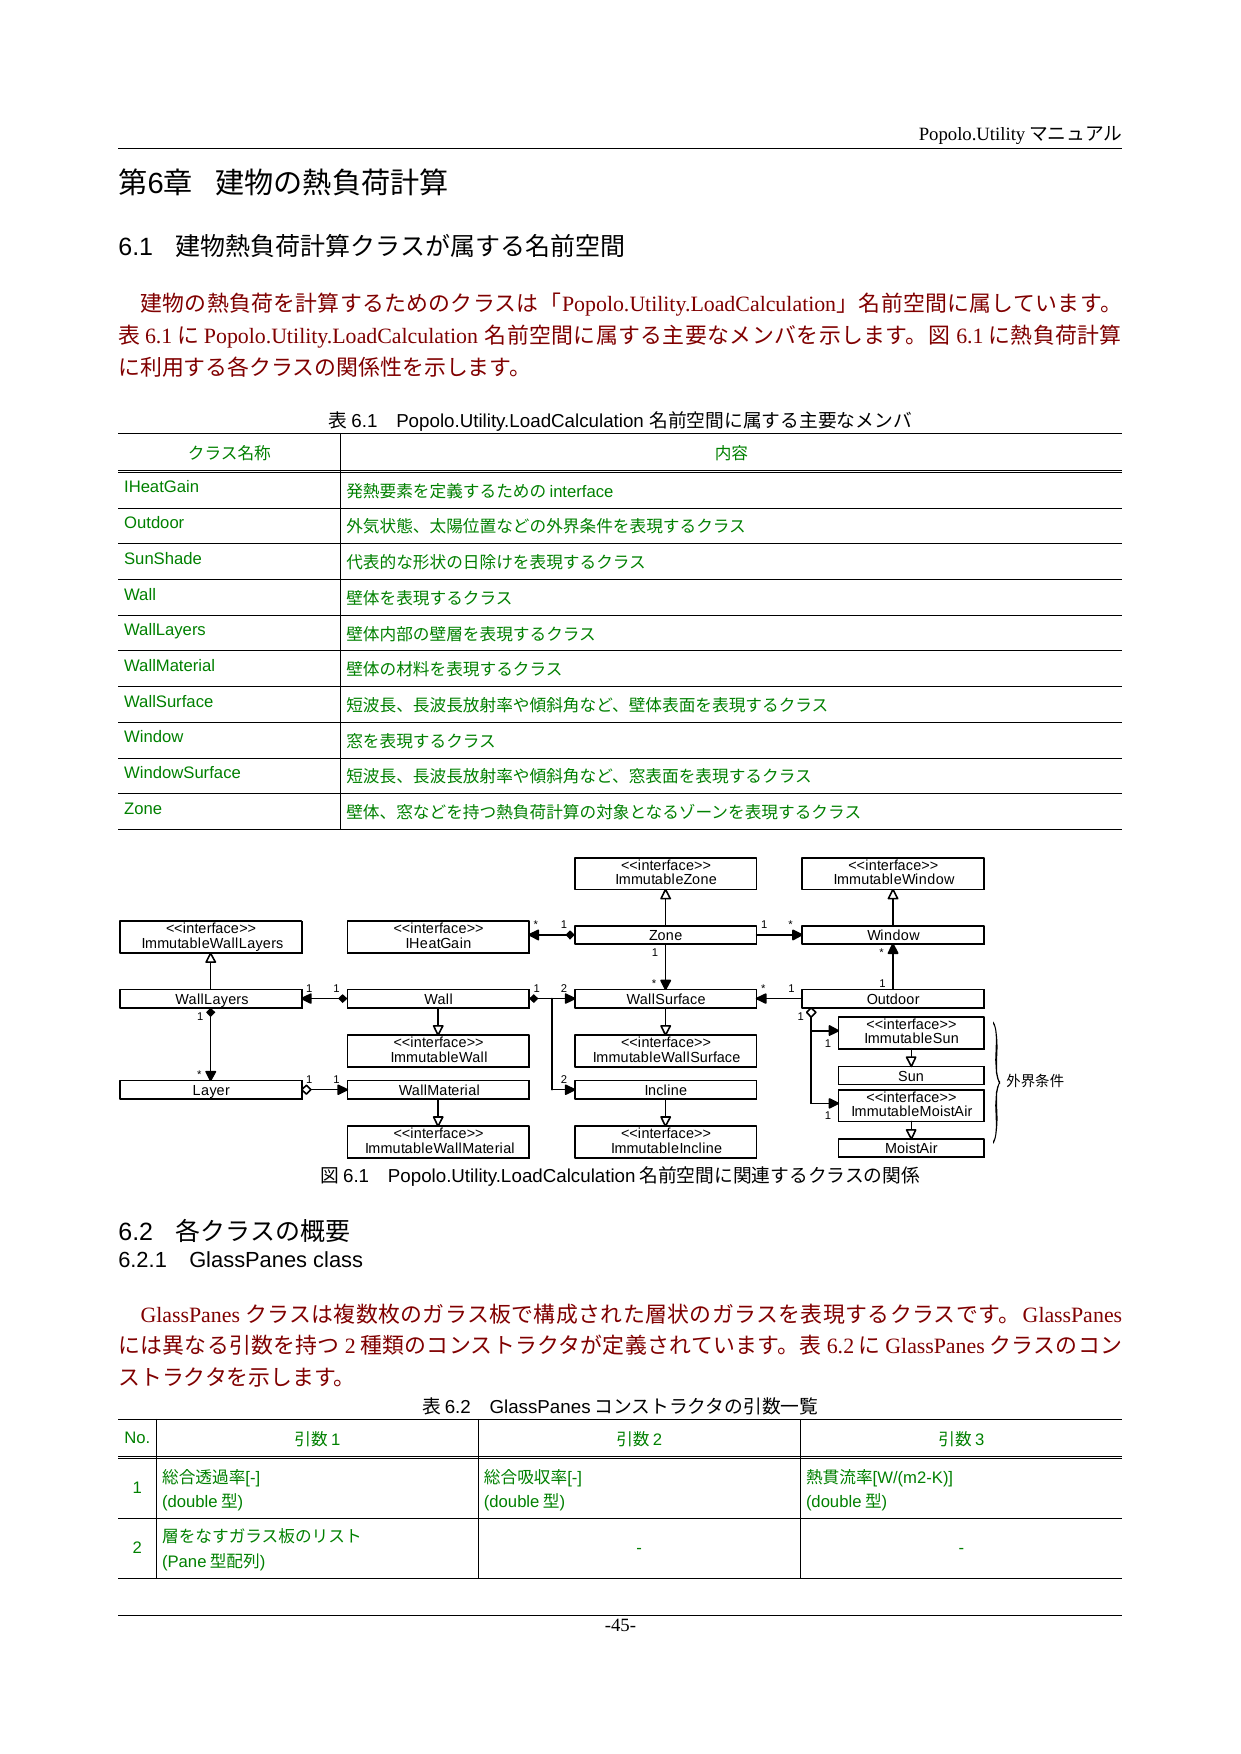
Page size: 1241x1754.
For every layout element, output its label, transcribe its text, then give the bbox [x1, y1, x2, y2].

table_cell 壁体内部の壁層を表現するクラス [341, 616, 1122, 650]
text 表6.2 GlassPanesコンストラクタの引数一覧 [118, 1392, 1122, 1419]
table_header クラス名称 [118, 434, 340, 469]
table_cell 短波長、長波長放射率や傾斜角など、壁体表面を表現するクラス [341, 687, 1122, 722]
table_cell 壁体の材料を表現するクラス [341, 651, 1122, 686]
table_cell 2 [118, 1519, 156, 1578]
table_cell Zone [118, 794, 340, 829]
table_cell WallLayers [118, 616, 340, 650]
table_cell 外気状態、太陽位置などの外界条件を表現するクラス [341, 509, 1122, 543]
table_cell 層をなすガラス板のリスト (Pane型配列) [157, 1519, 478, 1578]
table_cell 短波長、長波長放射率や傾斜角など、窓表面を表現するクラス [341, 759, 1122, 793]
subtitle 建物熱負荷計算クラスが属する名前空間 [118, 226, 1122, 262]
table_cell 1 [118, 1459, 156, 1518]
table_cell Window [118, 723, 340, 758]
subtitle 各クラスの概要 [118, 1212, 1122, 1248]
table_cell Outdoor [118, 509, 340, 543]
table_cell IHeatGain [118, 473, 340, 507]
table_header 内容 [341, 434, 1122, 469]
table_cell - [479, 1519, 800, 1578]
table_header 引数1 [157, 1420, 478, 1456]
table_cell 壁体、窓などを持つ熱負荷計算の対象となるゾーンを表現するクラス [341, 794, 1122, 829]
table_cell Wall [118, 580, 340, 615]
table_cell 代表的な形状の日除けを表現するクラス [341, 544, 1122, 579]
table_header 引数2 [479, 1420, 800, 1456]
text GlassPanesクラスは複数枚のガラス板で構成された層状のガラスを表現するクラスです。GlassPanesには異なる引数を持つ2種類のコンストラクタが定義されています。表6.2にGlassPanesクラスのコンストラクタを示します。 [118, 1297, 1122, 1392]
table_cell WallSurface [118, 687, 340, 722]
table_cell 熱貫流率[W/(m2-K)] (double型) [801, 1459, 1122, 1518]
table_cell WindowSurface [118, 759, 340, 793]
table_cell 窓を表現するクラス [341, 723, 1122, 758]
table_cell 総合吸収率[-] (double型) [479, 1459, 800, 1518]
table_cell 総合透過率[-] (double型) [157, 1459, 478, 1518]
text 建物の熱負荷を計算するためのクラスは「Popolo.Utility.LoadCalculation」名前空間に属しています。表6.1にPopolo.Utility.LoadCalculation 名前空間に属する主要なメンバを示します。図6.1に熱負荷計算に利用する各クラスの関係性を示します。 [118, 286, 1122, 381]
table_cell - [801, 1519, 1122, 1578]
subtitle GlassPanes class [118, 1248, 1122, 1272]
text 図6.1 Popolo.Utility.LoadCalculation名前空間に関連するクラスの関係 [118, 854, 1122, 1187]
table_cell WallMaterial [118, 651, 340, 686]
table_header No. [118, 1420, 156, 1456]
subtitle 建物の熱負荷計算 [118, 159, 1122, 202]
table_cell 壁体を表現するクラス [341, 580, 1122, 615]
table_cell SunShade [118, 544, 340, 579]
text 表6.1 Popolo.Utility.LoadCalculation 名前空間に属する主要なメンバ [118, 406, 1122, 433]
table_header 引数3 [801, 1420, 1122, 1456]
table_cell 発熱要素を定義するためのinterface [341, 473, 1122, 507]
